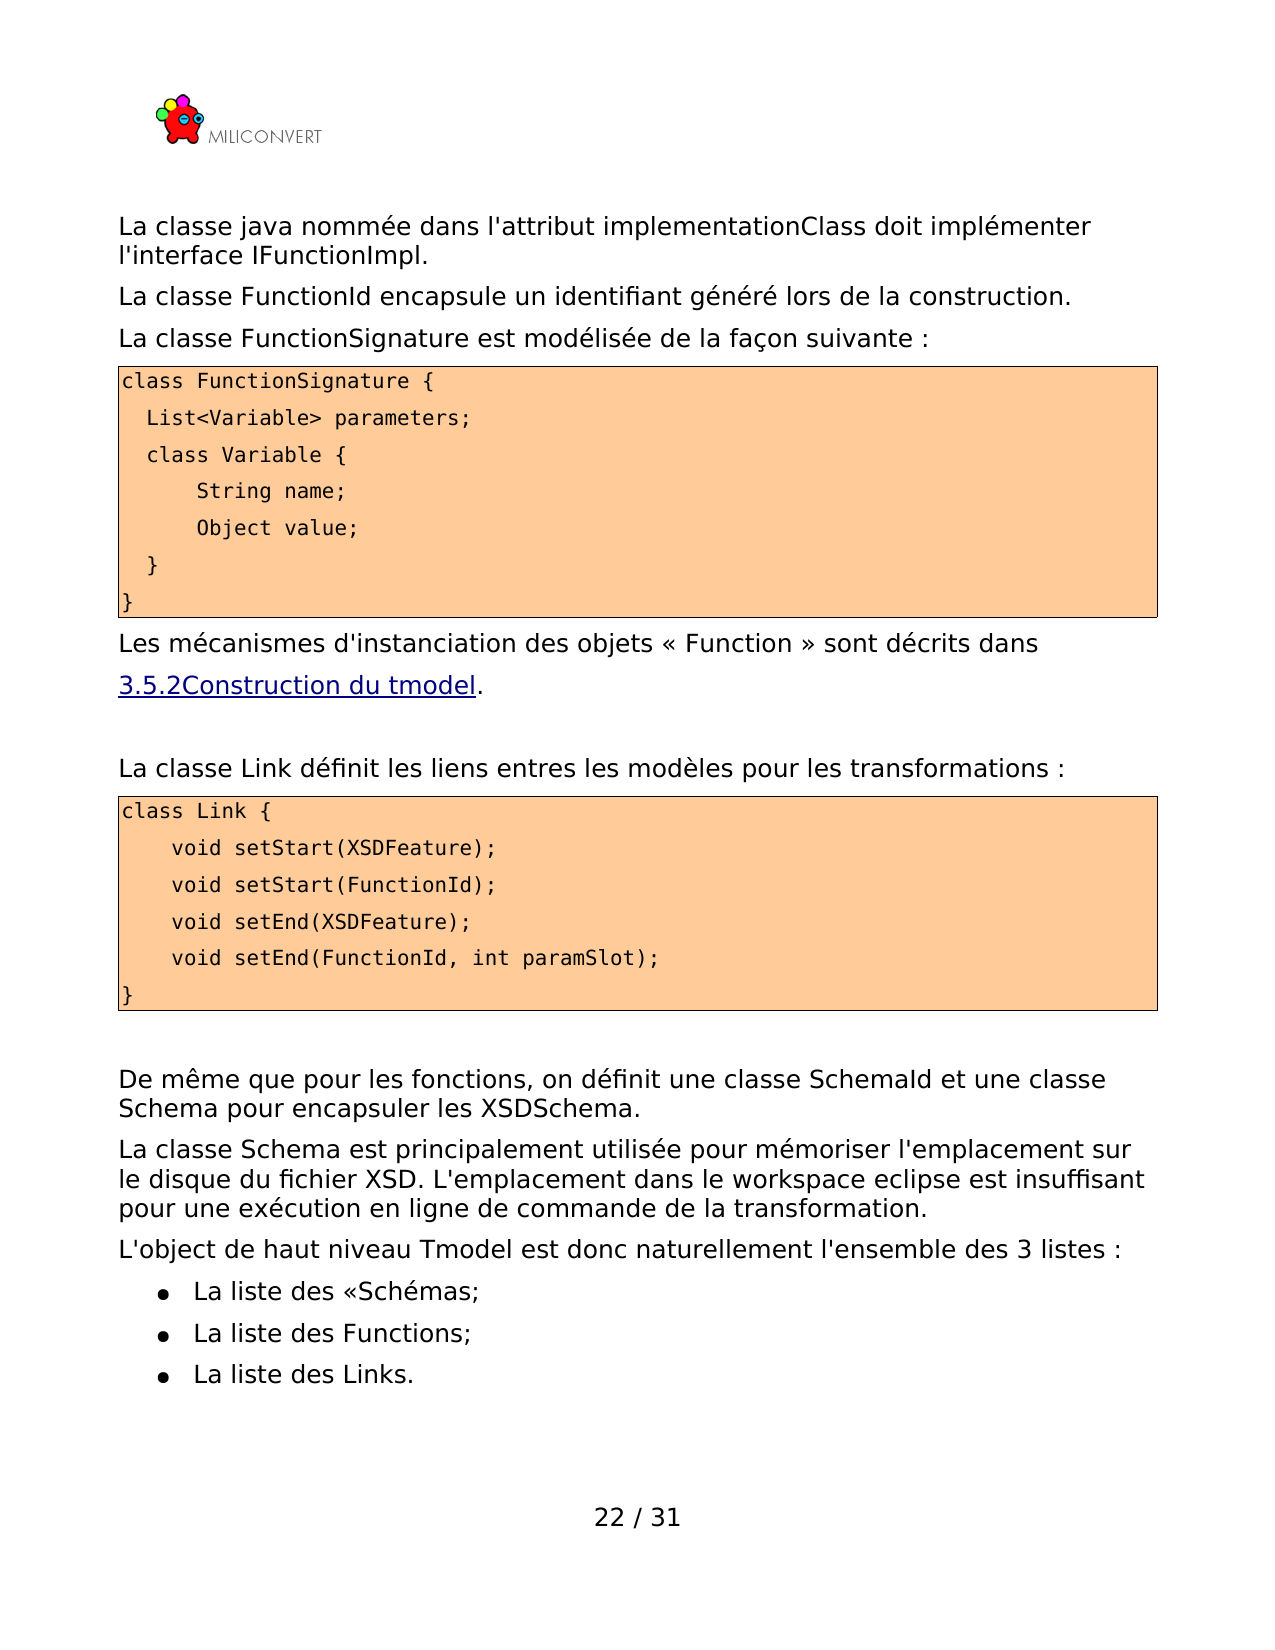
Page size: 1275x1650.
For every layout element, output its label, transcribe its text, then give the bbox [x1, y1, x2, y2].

text void setEnd(FunctionId, int paramSlot); [119, 943, 1157, 971]
text La classe FunctionId encapsule un identifiant généré lors de la construction. [118, 283, 1157, 312]
text } [119, 980, 1157, 1010]
text List<Variable> parameters; [119, 403, 1157, 430]
text De même que pour les fonctions, on définit une classe SchemaId et une classe Schema pour encapsuler les XSDSchema. [118, 1065, 1157, 1123]
text La classe FunctionSignature est modélisée de la façon suivante : [118, 324, 1157, 353]
text class FunctionSignature { [119, 367, 1157, 393]
text void setEnd(XSDFeature); [119, 907, 1157, 934]
text void setStart(FunctionId); [119, 870, 1157, 897]
text La classe Link définit les liens entres les modèles pour les transformations : [118, 754, 1157, 784]
text String name; [119, 476, 1157, 504]
text class Link { [119, 797, 1157, 824]
list La liste des «Schémas; [156, 1277, 1157, 1306]
text La classe Schema est principalement utilisée pour mémoriser l'emplacement sur le disque du fichier XSD. L'emplacement dans le workspace eclipse est insuffisant pour une exécution en ligne de commande de la transformation. [118, 1136, 1157, 1223]
list La liste des Links. [156, 1361, 1157, 1390]
text Object value; [119, 513, 1157, 540]
text void setStart(XSDFeature); [119, 833, 1157, 860]
text Les mécanismes d'instanciation des objets « Function » sont décrits dans [118, 629, 1157, 659]
text L'object de haut niveau Tmodel est donc naturellement l'ensemble des 3 listes : [118, 1236, 1157, 1265]
text } [119, 550, 1157, 577]
picture [132, 69, 354, 176]
text class Variable { [119, 439, 1157, 467]
text 3.5.2Construction du tmodel. [118, 671, 1157, 700]
text } [119, 587, 1157, 617]
text La classe java nommée dans l'attribut implementationClass doit implémenter l'interface IFunctionImpl. [118, 212, 1157, 270]
list La liste des Functions; [156, 1319, 1157, 1348]
